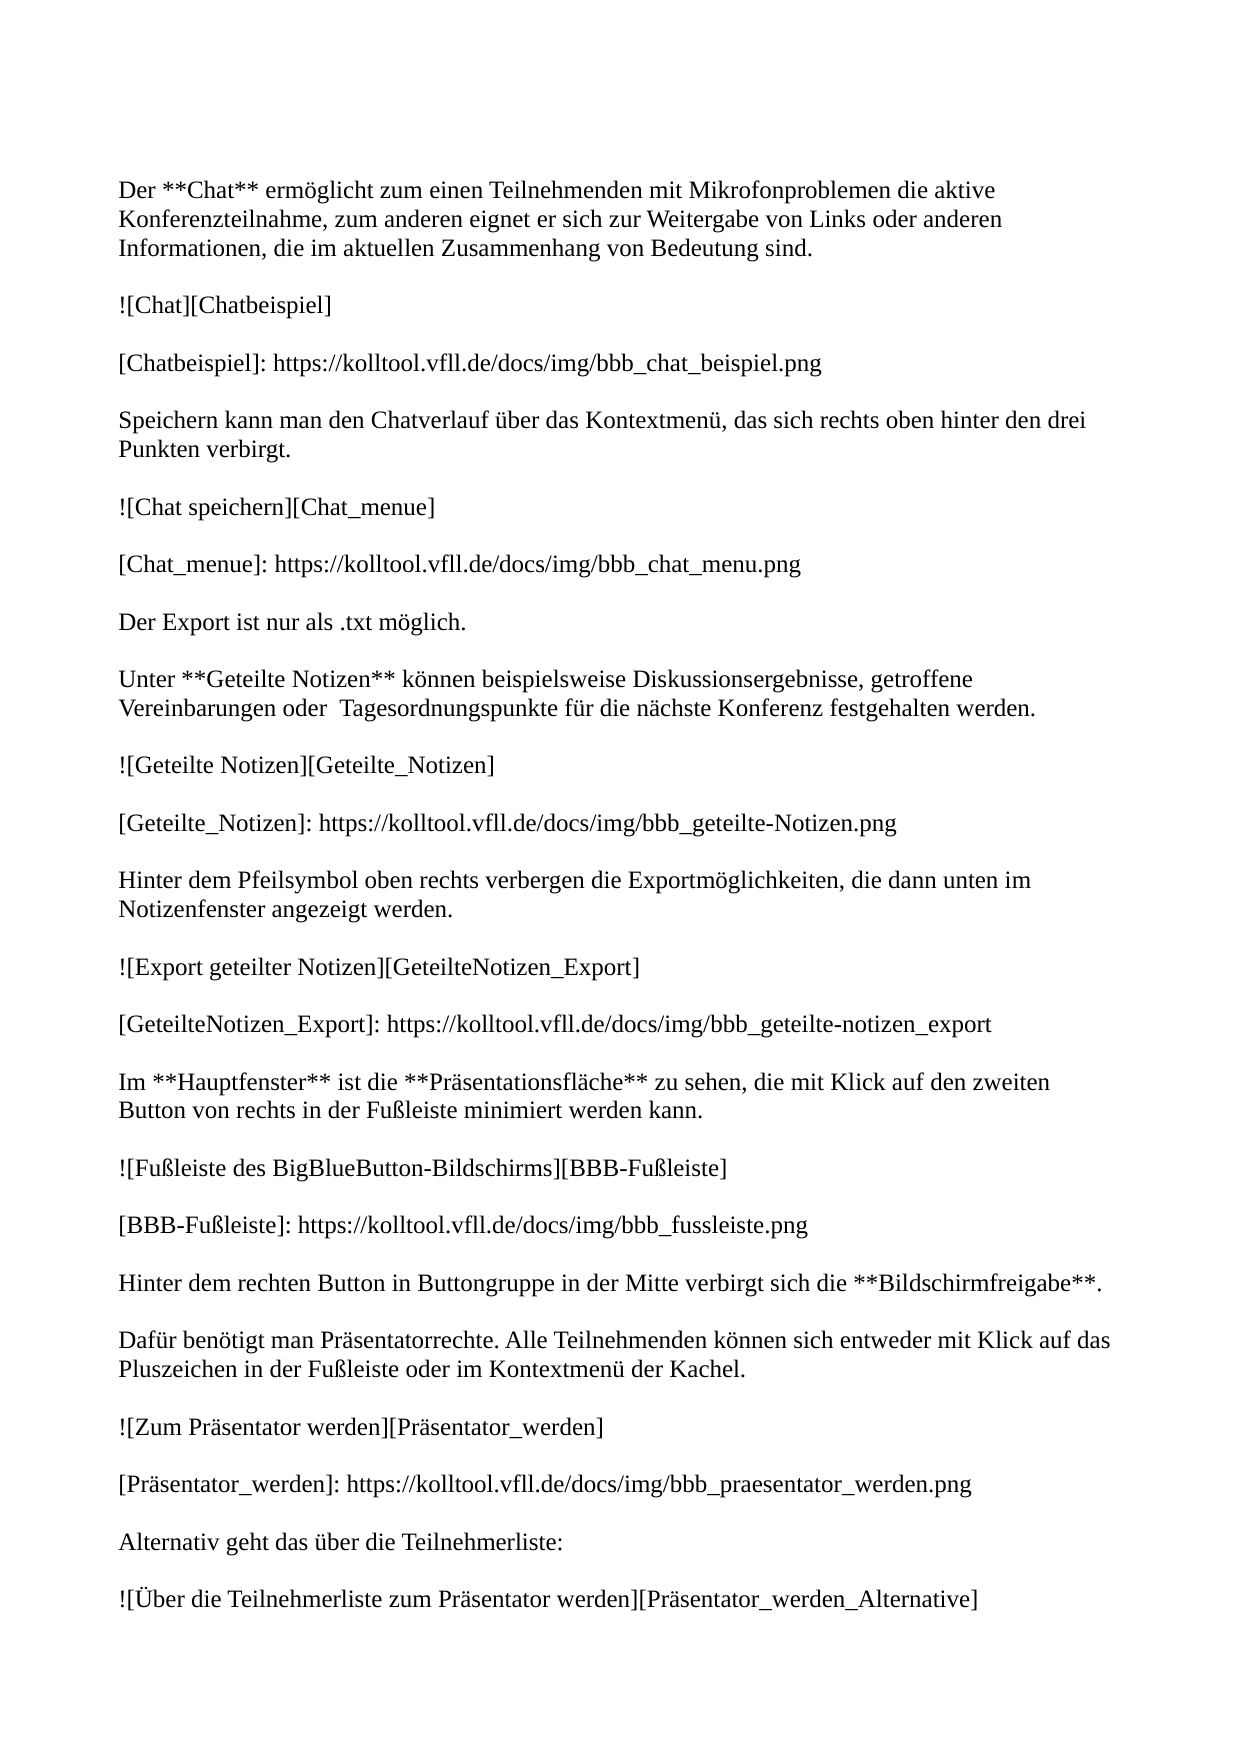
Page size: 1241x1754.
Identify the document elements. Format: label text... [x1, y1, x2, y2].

text ![Fußleiste des BigBlueButton-Bildschirms][BBB-Fußleiste] [118, 1153, 1122, 1182]
text ![Chat][Chatbeispiel] [118, 291, 1122, 319]
text [Chatbeispiel]: https://kolltool.vfll.de/docs/img/bbb_chat_beispiel.png [118, 348, 1122, 377]
text Der **Chat** ermöglicht zum einen Teilnehmenden mit Mikrofonproblemen die aktive Konferenzteilnahme, zum anderen eignet er sich zur Weitergabe von Links oder anderen Informationen, die im aktuellen Zusammenhang von Bedeutung sind. [118, 176, 1122, 262]
text Hinter dem Pfeilsymbol oben rechts verbergen die Exportmöglichkeiten, die dann unten im Notizenfenster angezeigt werden. [118, 866, 1122, 923]
text ![Geteilte Notizen][Geteilte_Notizen] [118, 751, 1122, 779]
text [Geteilte_Notizen]: https://kolltool.vfll.de/docs/img/bbb_geteilte-Notizen.png [118, 808, 1122, 837]
text Hinter dem rechten Button in Buttongruppe in der Mitte verbirgt sich die **Bildschirmfreigabe**. [118, 1268, 1122, 1297]
text ![Über die Teilnehmerliste zum Präsentator werden][Präsentator_werden_Alternative] [118, 1584, 1122, 1613]
text Der Export ist nur als .txt möglich. [118, 607, 1122, 636]
text [Präsentator_werden]: https://kolltool.vfll.de/docs/img/bbb_praesentator_werden.png [118, 1469, 1122, 1498]
text Dafür benötigt man Präsentatorrechte. Alle Teilnehmenden können sich entweder mit Klick auf das Pluszeichen in der Fußleiste oder im Kontextmenü der Kachel. [118, 1326, 1122, 1383]
text [Chat_menue]: https://kolltool.vfll.de/docs/img/bbb_chat_menu.png [118, 549, 1122, 578]
text ![Export geteilter Notizen][GeteilteNotizen_Export] [118, 952, 1122, 981]
text [BBB-Fußleiste]: https://kolltool.vfll.de/docs/img/bbb_fussleiste.png [118, 1211, 1122, 1239]
text Speichern kann man den Chatverlauf über das Kontextmenü, das sich rechts oben hinter den drei Punkten verbirgt. [118, 406, 1122, 463]
text Alternativ geht das über die Teilnehmerliste: [118, 1527, 1122, 1556]
text ![Zum Präsentator werden][Präsentator_werden] [118, 1412, 1122, 1441]
text ![Chat speichern][Chat_menue] [118, 492, 1122, 521]
text Im **Hauptfenster** ist die **Präsentationsfläche** zu sehen, die mit Klick auf den zweiten Button von rechts in der Fußleiste minimiert werden kann. [118, 1067, 1122, 1124]
text [GeteilteNotizen_Export]: https://kolltool.vfll.de/docs/img/bbb_geteilte-notizen_export [118, 1009, 1122, 1038]
text Unter **Geteilte Notizen** können beispielsweise Diskussionsergebnisse, getroffene Vereinbarungen oder Tagesordnungspunkte für die nächste Konferenz festgehalten werden. [118, 664, 1122, 722]
